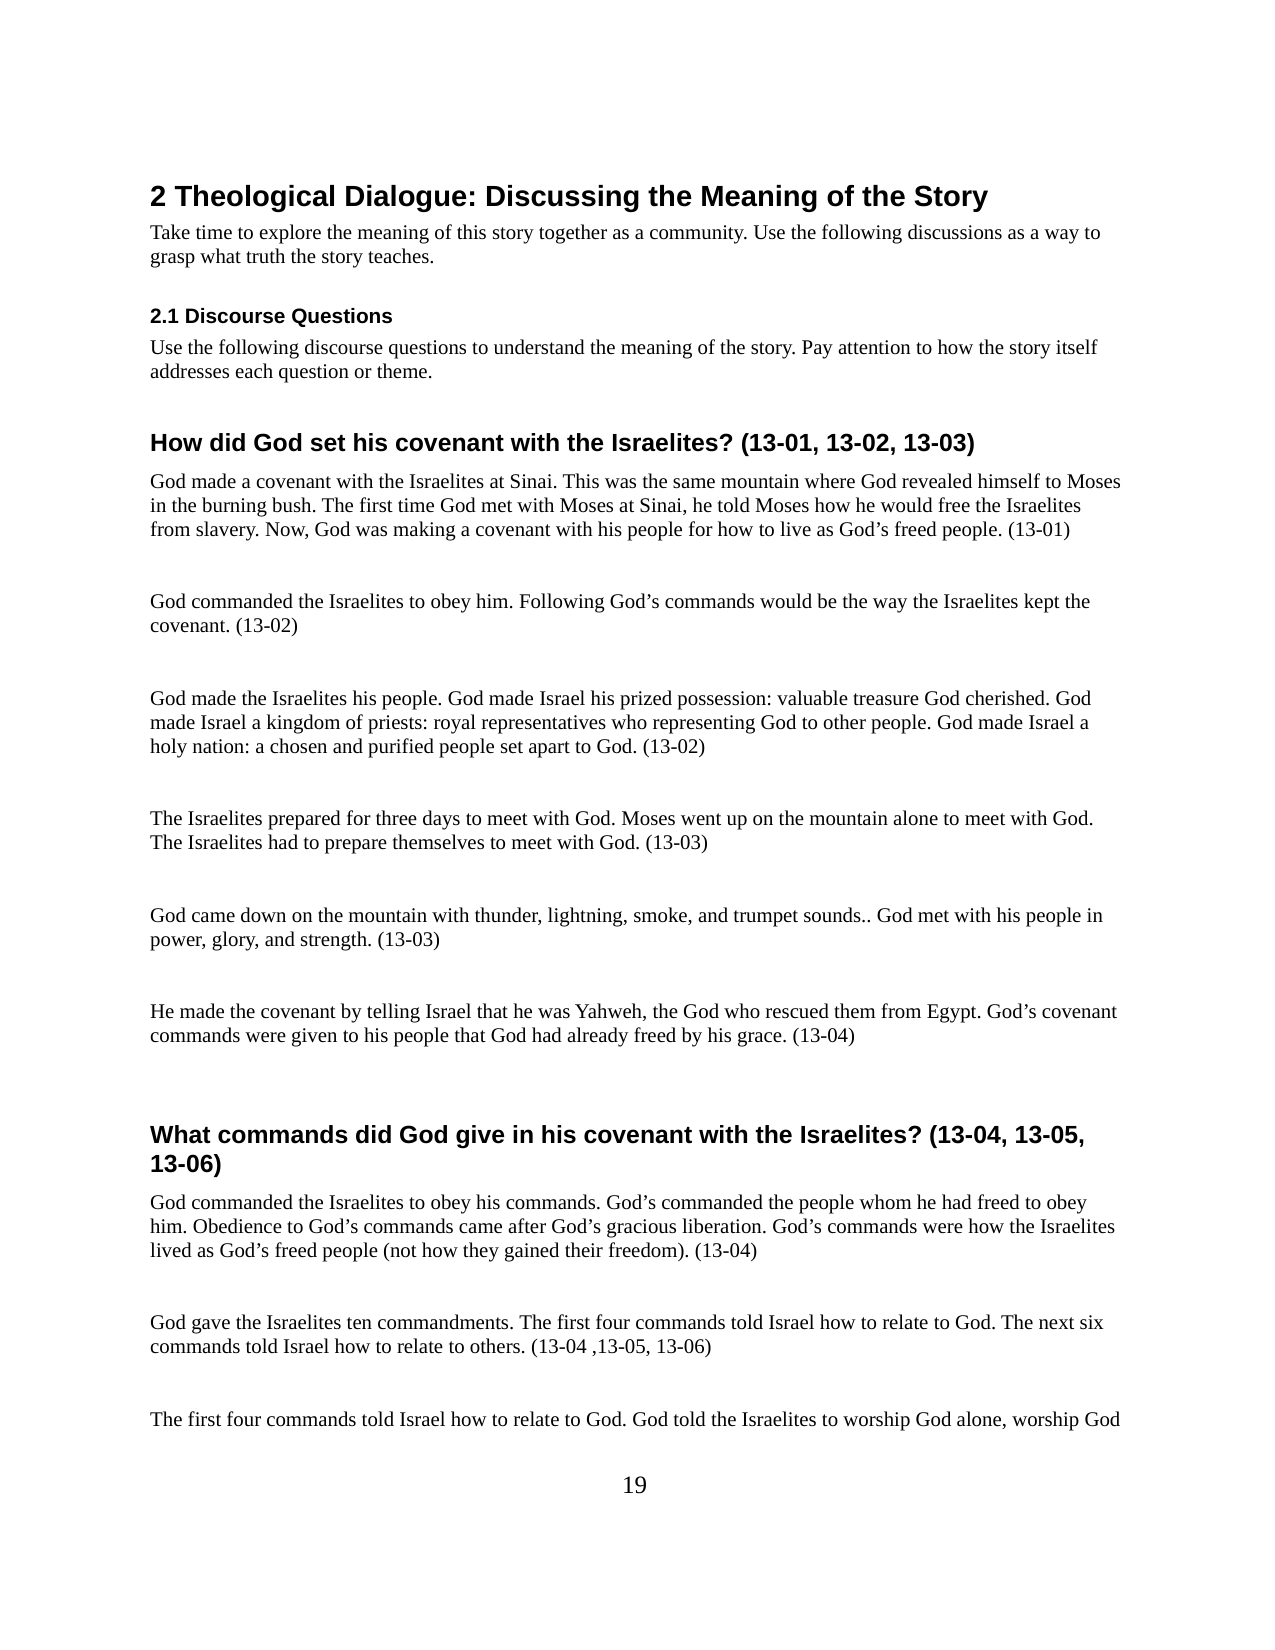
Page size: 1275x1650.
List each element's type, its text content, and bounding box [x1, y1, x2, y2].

subtitle 2.1 Discourse Questions [150, 304, 1125, 328]
subtitle What commands did God give in his covenant with the Israelites? (13-04, 13-05, 13-06) [150, 1120, 1125, 1177]
text God commanded the Israelites to obey him. Following God’s commands would be the way the Israelites kept the covenant. (13-02) [150, 589, 1125, 637]
text Use the following discourse questions to understand the meaning of the story. Pay attention to how the story itself addresses each question or theme. [150, 335, 1125, 383]
text Take time to explore the meaning of this story together as a community. Use the following discussions as a way to grasp what truth the story teaches. [150, 220, 1125, 268]
text God commanded the Israelites to obey his commands. God’s commanded the people whom he had freed to obey him. Obedience to God’s commands came after God’s gracious liberation. God’s commands were how the Israelites lived as God’s freed people (not how they gained their freedom). (13-04) [150, 1190, 1125, 1262]
text God made the Israelites his people. God made Israel his prized possession: valuable treasure God cherished. God made Israel a kingdom of priests: royal representatives who representing God to other people. God made Israel a holy nation: a chosen and purified people set apart to God. (13-02) [150, 686, 1125, 758]
text God made a covenant with the Israelites at Sinai. This was the same mountain where God revealed himself to Moses in the burning bush. The first time God met with Moses at Sinai, he told Moses how he would free the Israelites from slavery. Now, God was making a covenant with his people for how to live as God’s freed people. (13-01) [150, 469, 1125, 541]
subtitle How did God set his covenant with the Israelites? (13-01, 13-02, 13-03) [150, 428, 1125, 456]
text The Israelites prepared for three days to meet with God. Moses went up on the mountain alone to meet with God. The Israelites had to prepare themselves to meet with God. (13-03) [150, 806, 1125, 854]
text God came down on the mountain with thunder, lightning, smoke, and trumpet sounds.. God met with his people in power, glory, and strength. (13-03) [150, 902, 1125, 951]
text The first four commands told Israel how to relate to God. God told the Israelites to worship God alone, worship God [150, 1407, 1125, 1431]
text He made the covenant by telling Israel that he was Yahweh, the God who rescued them from Egypt. God’s covenant commands were given to his people that God had already freed by his grace. (13-04) [150, 999, 1125, 1047]
subtitle 2 Theological Dialogue: Discussing the Meaning of the Story [150, 179, 1125, 212]
text God gave the Israelites ten commandments. The first four commands told Israel how to relate to God. The next six commands told Israel how to relate to others. (13-04 ,13-05, 13-06) [150, 1310, 1125, 1358]
